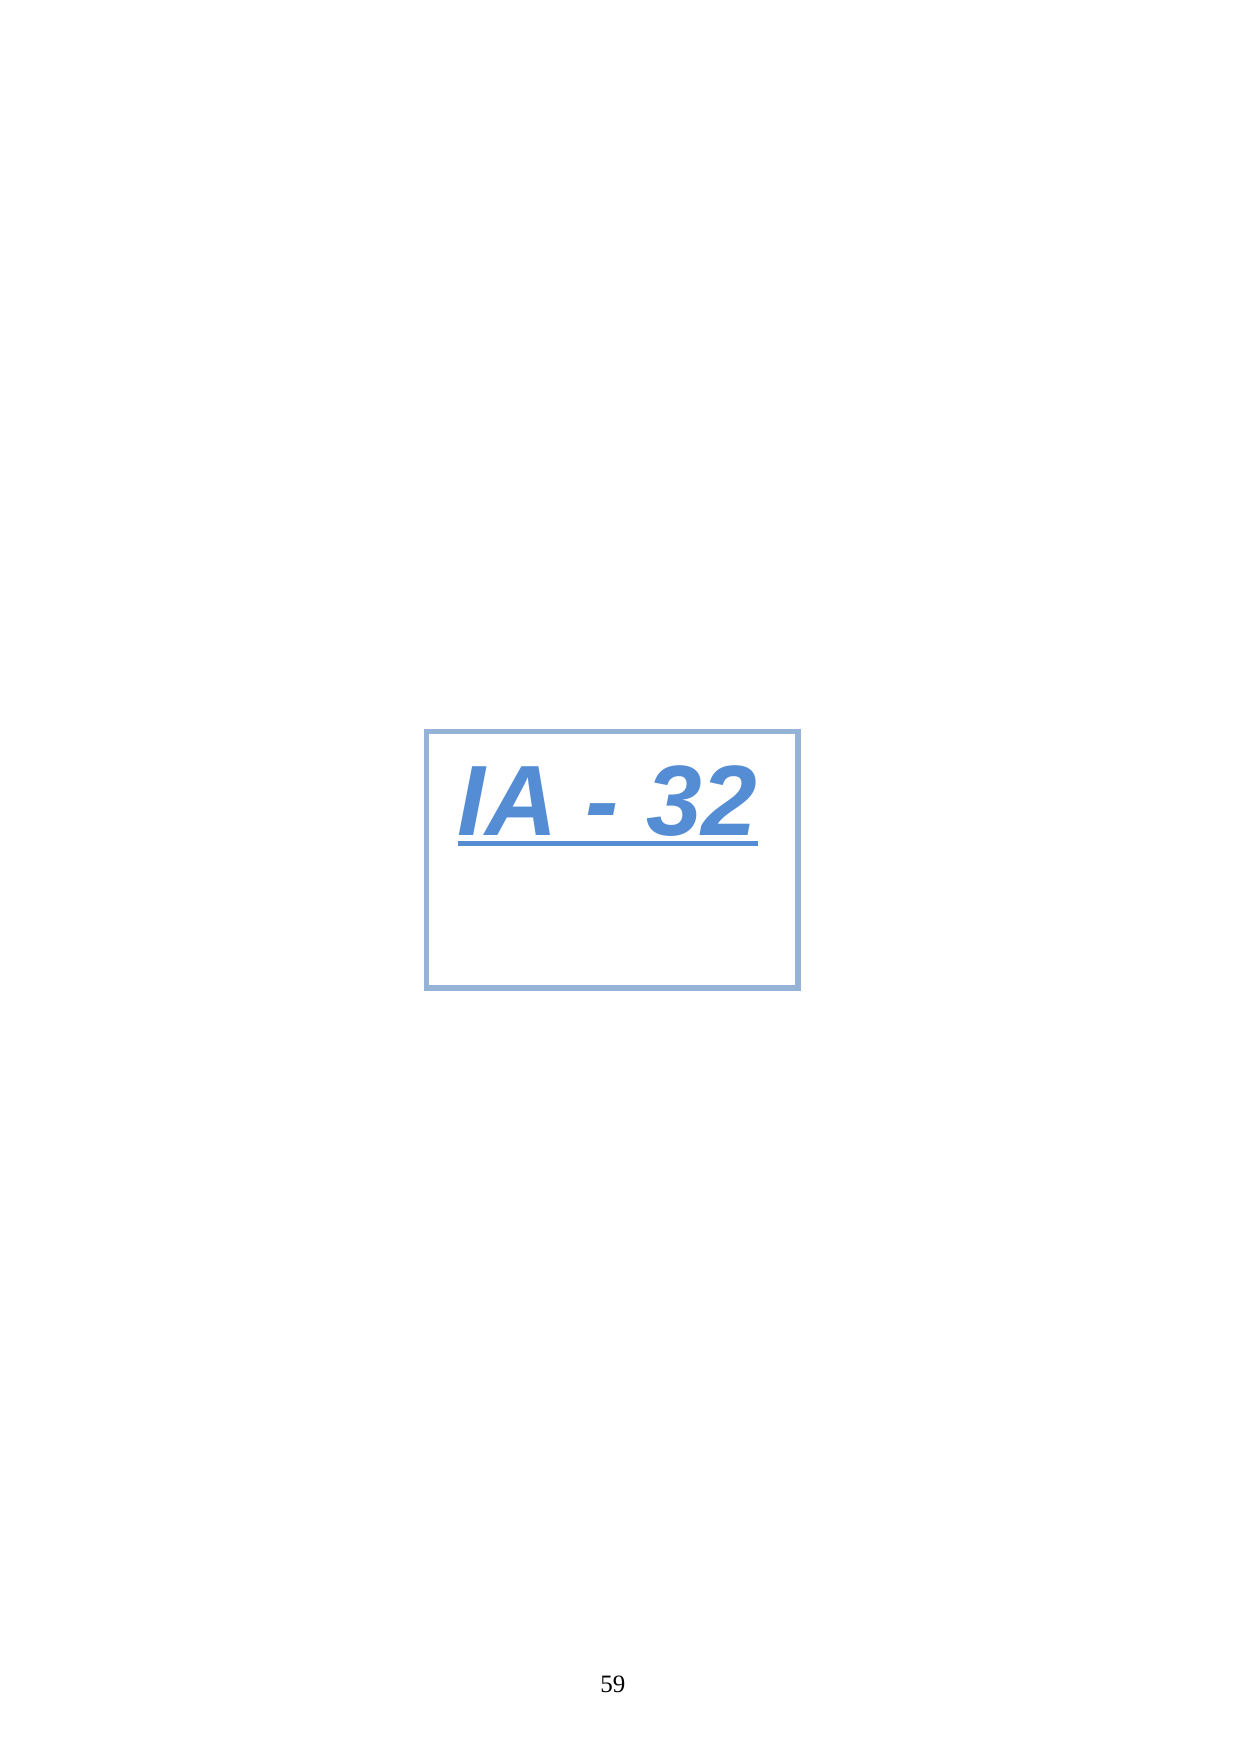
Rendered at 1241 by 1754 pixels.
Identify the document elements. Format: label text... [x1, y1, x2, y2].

text IA - 32 [444, 741, 780, 856]
